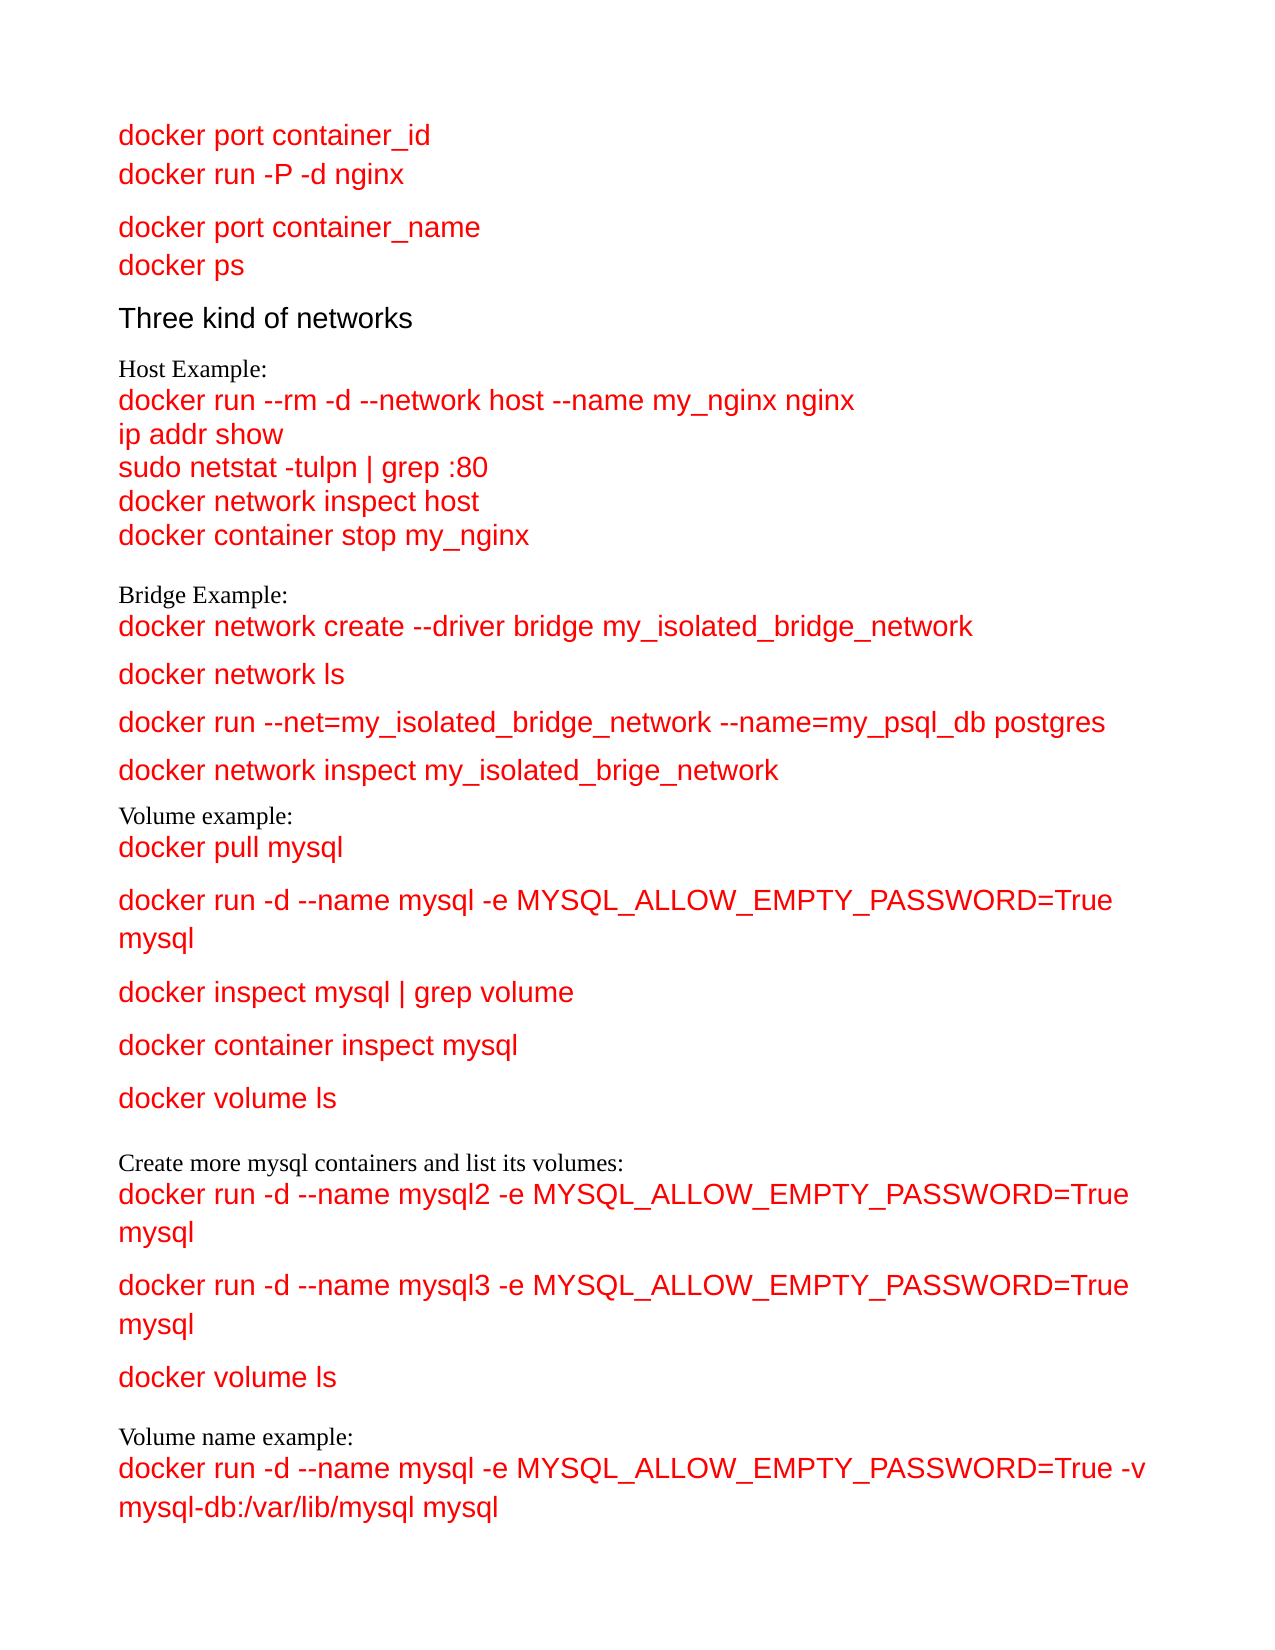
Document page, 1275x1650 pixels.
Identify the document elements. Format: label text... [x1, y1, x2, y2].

text docker port container_id docker run -P -d nginx [118, 118, 1157, 190]
text Volume name example: [118, 1422, 1157, 1451]
text docker network inspect my_isolated_brige_network [118, 753, 1157, 786]
text docker network create --driver bridge my_isolated_bridge_network [118, 608, 1157, 642]
text docker volume ls [118, 1081, 1157, 1114]
text Host Example: [118, 354, 1157, 383]
text docker inspect mysql | grep volume [118, 974, 1157, 1008]
text docker pull mysql [118, 830, 1157, 863]
text docker run -d --name mysql -e MYSQL_ALLOW_EMPTY_PASSWORD=True -v mysql-db:/var/lib/mysql mysql [118, 1451, 1157, 1523]
text docker port container_name docker ps [118, 210, 1157, 282]
text Bridge Example: [118, 580, 1157, 608]
text docker container stop my_nginx [118, 517, 1157, 551]
text Volume example: [118, 801, 1157, 830]
text Three kind of networks [118, 301, 1157, 335]
text docker network ls [118, 657, 1157, 690]
text sudo netstat -tulpn | grep :80 [118, 450, 1157, 484]
text ip addr show [118, 417, 1157, 450]
text Create more mysql containers and list its volumes: [118, 1148, 1157, 1177]
text docker volume ls [118, 1360, 1157, 1393]
text docker network inspect host [118, 484, 1157, 517]
text docker run -d --name mysql -e MYSQL_ALLOW_EMPTY_PASSWORD=True mysql [118, 883, 1157, 955]
text docker run -d --name mysql2 -e MYSQL_ALLOW_EMPTY_PASSWORD=True mysql [118, 1177, 1157, 1249]
text docker run -d --name mysql3 -e MYSQL_ALLOW_EMPTY_PASSWORD=True mysql [118, 1268, 1157, 1340]
text docker run --rm -d --network host --name my_nginx nginx [118, 383, 1157, 417]
text docker run --net=my_isolated_bridge_network --name=my_psql_db postgres [118, 705, 1157, 738]
text docker container inspect mysql [118, 1028, 1157, 1061]
